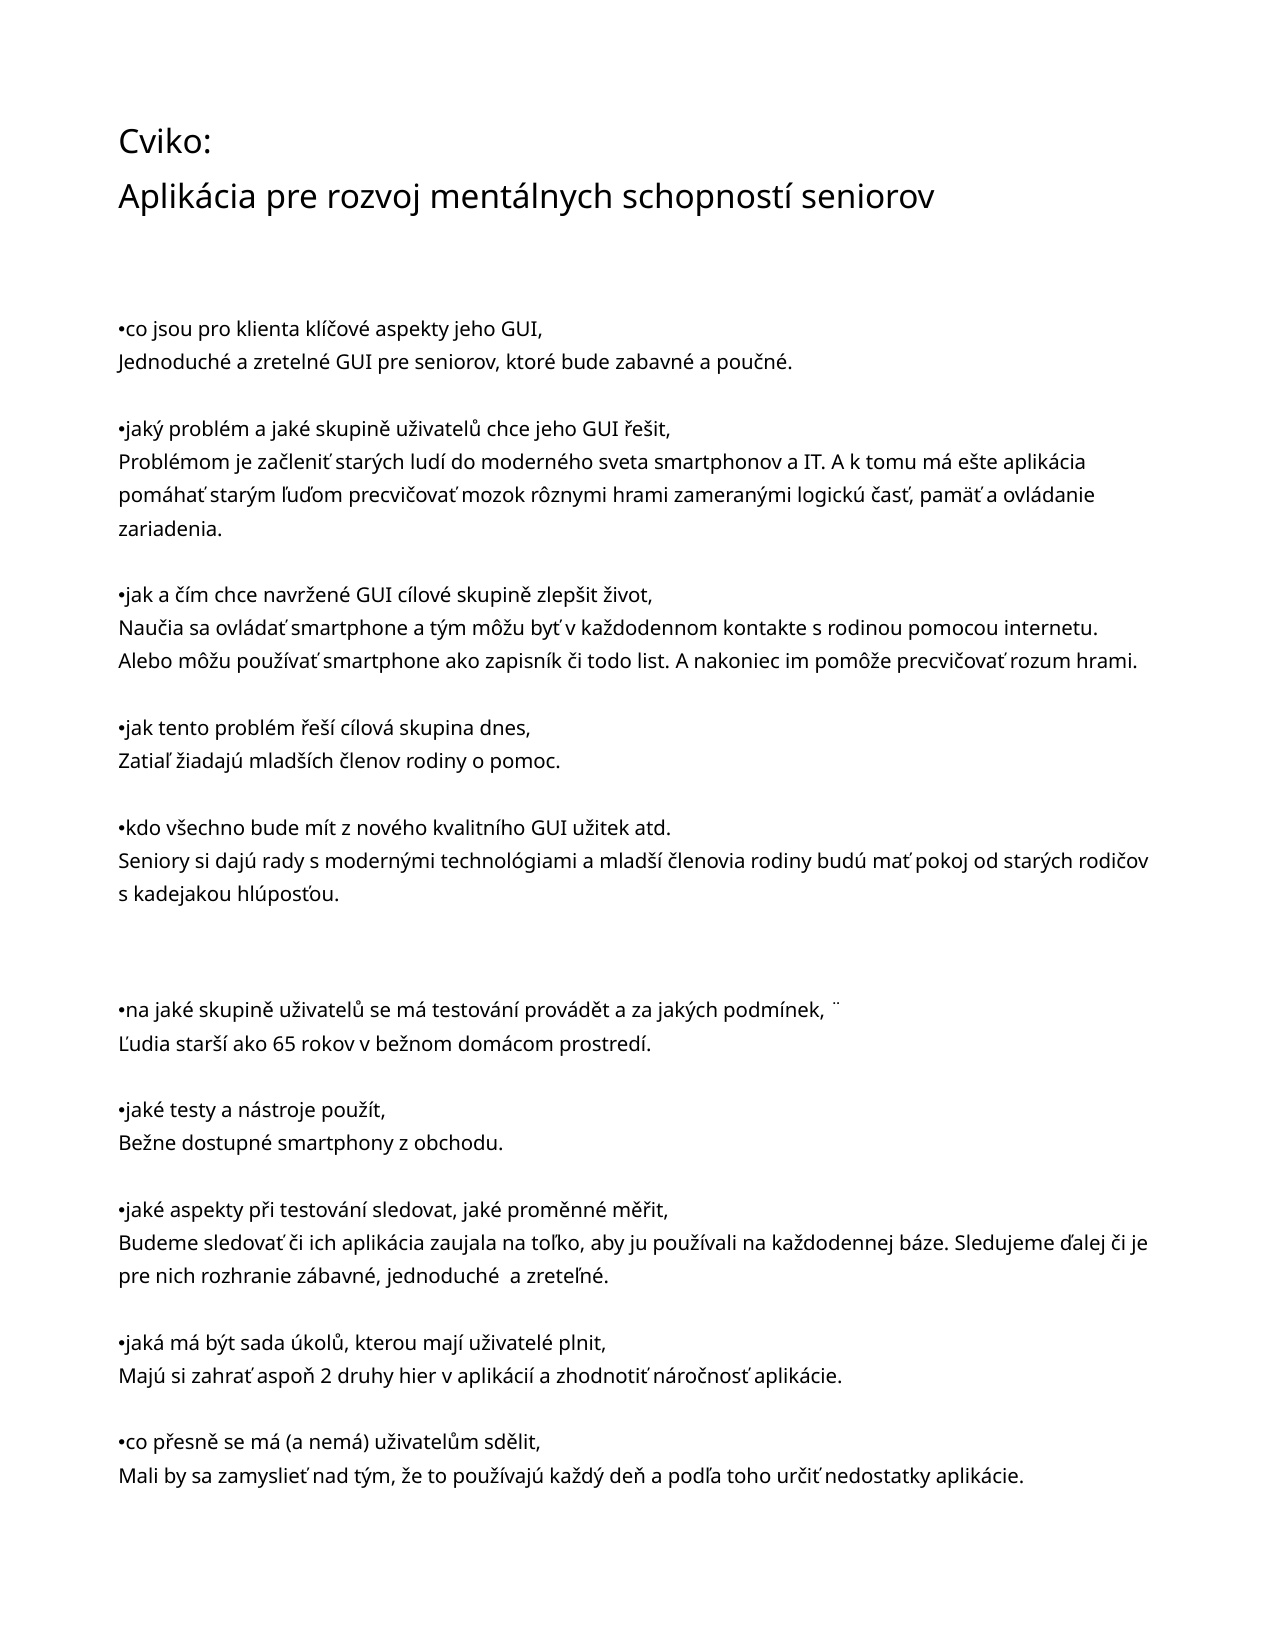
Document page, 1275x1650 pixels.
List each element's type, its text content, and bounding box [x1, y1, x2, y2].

list jak a čím chce navržené GUI cílové skupině zlepšit život, [118, 581, 1157, 608]
text Jednoduché a zretelné GUI pre seniorov, ktoré bude zabavné a poučné. [118, 348, 1157, 376]
list Ľudia starší ako 65 rokov v bežnom domácom prostredí. [118, 1029, 1157, 1057]
text Problémom je začleniť starých ludí do moderného sveta smartphonov a IT. A k tomu má ešte aplikácia pomáhať starým ľuďom precvičovať mozok rôznymi hrami zameranými logickú časť, pamäť a ovládanie zariadenia. [118, 448, 1157, 542]
list jaký problém a jaké skupině uživatelů chce jeho GUI řešit, [118, 414, 1157, 442]
list jak tento problém řeší cílová skupina dnes, [118, 713, 1157, 741]
list Seniory si dajú rady s modernými technológiami a mladší členovia rodiny budú mať pokoj od starých rodičov s kadejakou hlúposťou. [118, 846, 1157, 907]
list co jsou pro klienta klíčové aspekty jeho GUI, [118, 315, 1157, 342]
text Mali by sa zamyslieť nad tým, že to používajú každý deň a podľa toho určiť nedostatky aplikácie. [118, 1461, 1157, 1489]
list jaké testy a nástroje použít, [118, 1096, 1157, 1123]
list na jaké skupině uživatelů se má testování provádět a za jakých podmínek, ¨ [118, 996, 1157, 1024]
list Aplikácia pre rozvoj mentálnych schopností seniorov [118, 173, 1157, 218]
list Zatiaľ žiadajú mladších členov rodiny o pomoc. [118, 747, 1157, 774]
text Majú si zahrať aspoň 2 druhy hier v aplikácií a zhodnotiť náročnosť aplikácie. [118, 1362, 1157, 1389]
list jaká má být sada úkolů, kterou mají uživatelé plnit, [118, 1328, 1157, 1356]
text Naučia sa ovládať smartphone a tým môžu byť v každodennom kontakte s rodinou pomocou internetu. Alebo môžu používať smartphone ako zapisník či todo list. A nakoniec im pomôže precvičovať rozum hrami. [118, 614, 1157, 675]
list jaké aspekty při testování sledovat, jaké proměnné měřit, [118, 1195, 1157, 1223]
text Budeme sledovať či ich aplikácia zaujala na toľko, aby ju používali na každodennej báze. Sledujeme ďalej či je pre nich rozhranie zábavné, jednoduché a zreteľné. [118, 1229, 1157, 1289]
list co přesně se má (a nemá) uživatelům sdělit, [118, 1428, 1157, 1456]
text Bežne dostupné smartphony z obchodu. [118, 1129, 1157, 1157]
list kdo všechno bude mít z nového kvalitního GUI užitek atd. [118, 813, 1157, 841]
list Cviko: [118, 118, 1157, 163]
